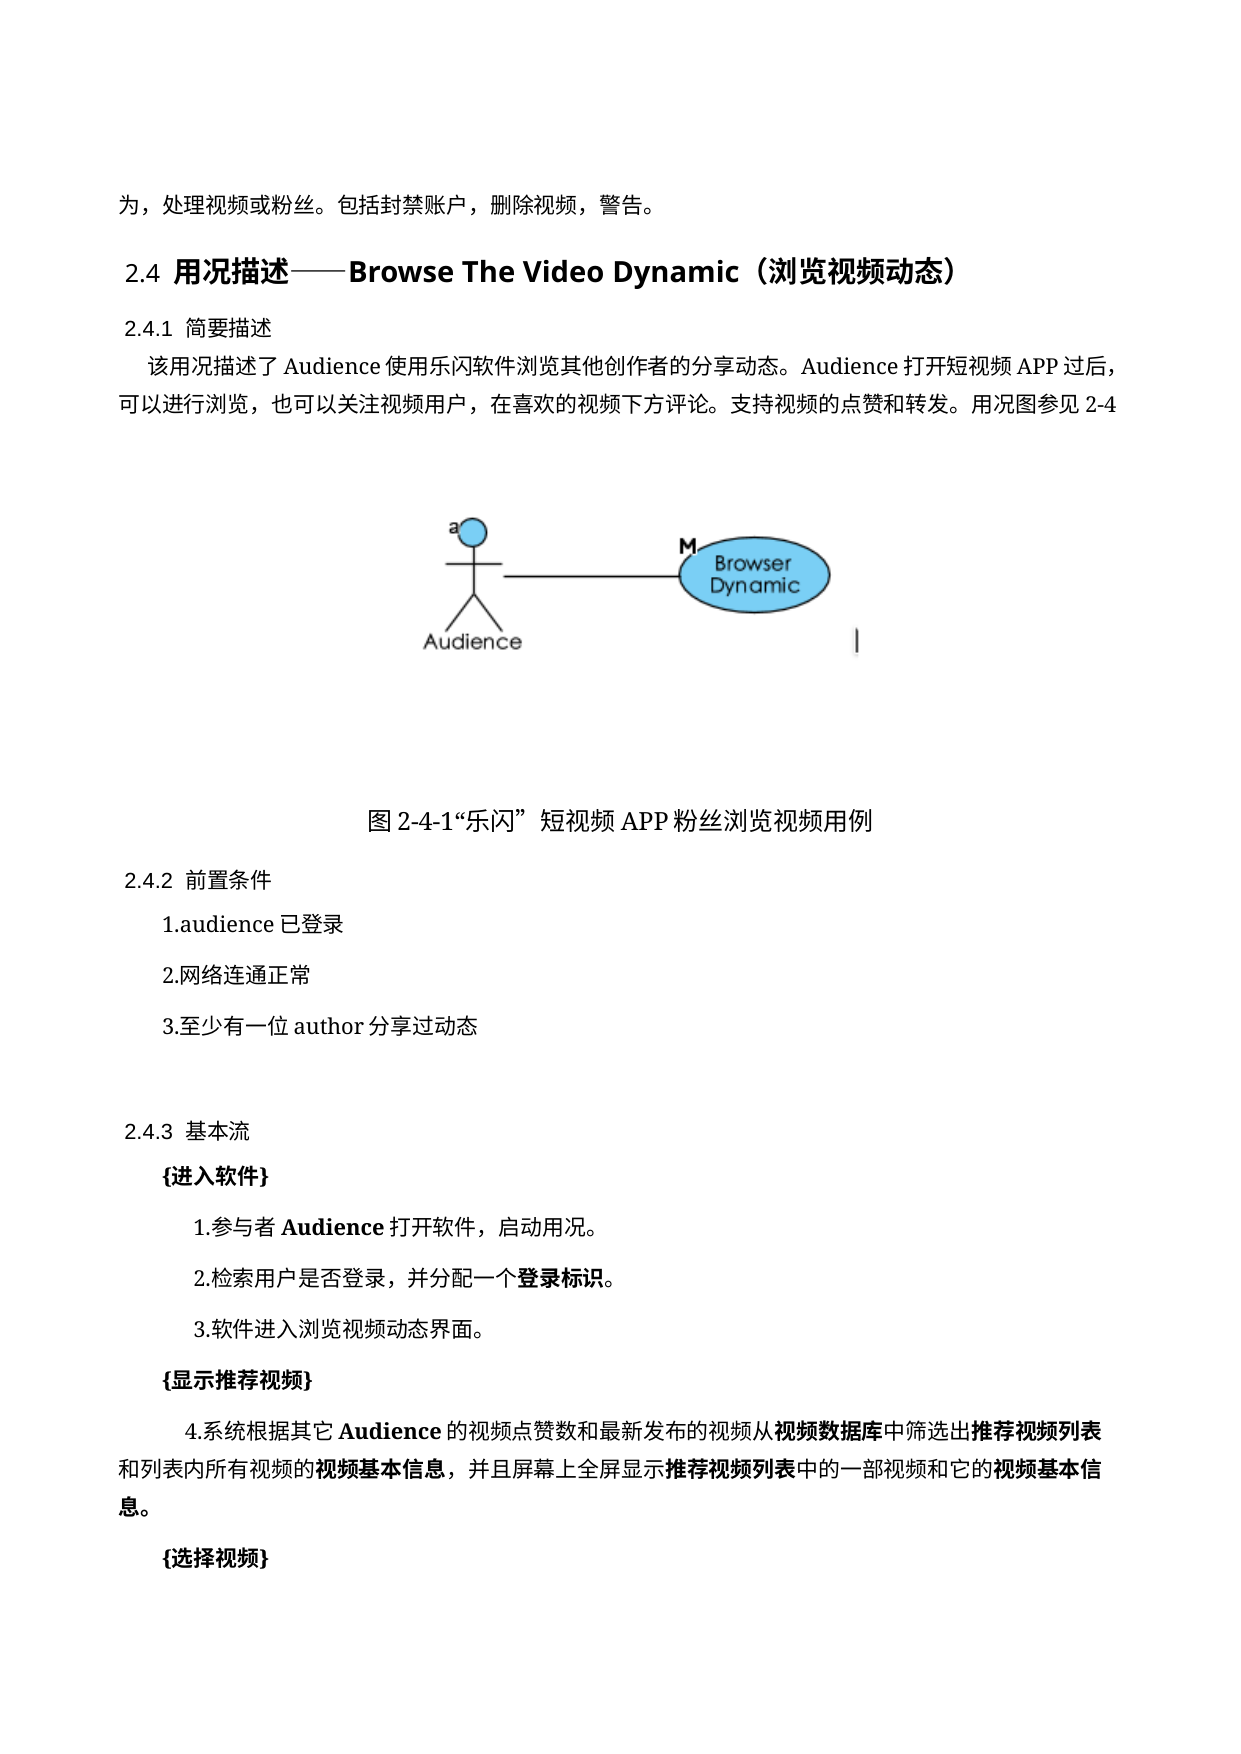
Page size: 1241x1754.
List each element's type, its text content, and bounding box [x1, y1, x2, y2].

subtitle 用况描述——Browse The Video Dynamic（浏览视频动态） [118, 248, 1122, 291]
subtitle 前置条件 [118, 863, 1122, 894]
text 为，处理视频或粉丝。包括封禁账户，删除视频，警告。 [118, 188, 1122, 219]
text {显示推荐视频} [118, 1363, 1122, 1394]
text 2.网络连通正常 [118, 958, 1122, 990]
text 3.至少有一位author分享过动态 [118, 1009, 1122, 1041]
text 4.系统根据其它Audience的视频点赞数和最新发布的视频从视频数据库中筛选出推荐视频列表和列表内所有视频的视频基本信息，并且屏幕上全屏显示推荐视频列表中的一部视频和它的视频基本信息。 [118, 1414, 1122, 1521]
list 3.软件进入浏览视频动态界面。 [156, 1312, 1122, 1343]
list 1.参与者Audience打开软件，启动用况。 [156, 1210, 1122, 1241]
text {进入软件} [118, 1159, 1122, 1190]
text {选择视频} [118, 1541, 1122, 1572]
text 1.audience已登录 [118, 907, 1122, 939]
text 图2-4-1“乐闪”短视频APP粉丝浏览视频用例 [118, 801, 1122, 837]
list 2.检索用户是否登录，并分配一个登录标识。 [156, 1261, 1122, 1292]
subtitle 基本流 [118, 1114, 1122, 1146]
subtitle 简要描述 [118, 311, 1122, 342]
text 该用况描述了Audience使用乐闪软件浏览其他创作者的分享动态。Audience打开短视频APP过后，可以进行浏览，也可以关注视频用户，在喜欢的视频下方评论。支持视频的点赞和转发。用况图参见2-4 [118, 349, 1122, 418]
picture [381, 425, 859, 761]
